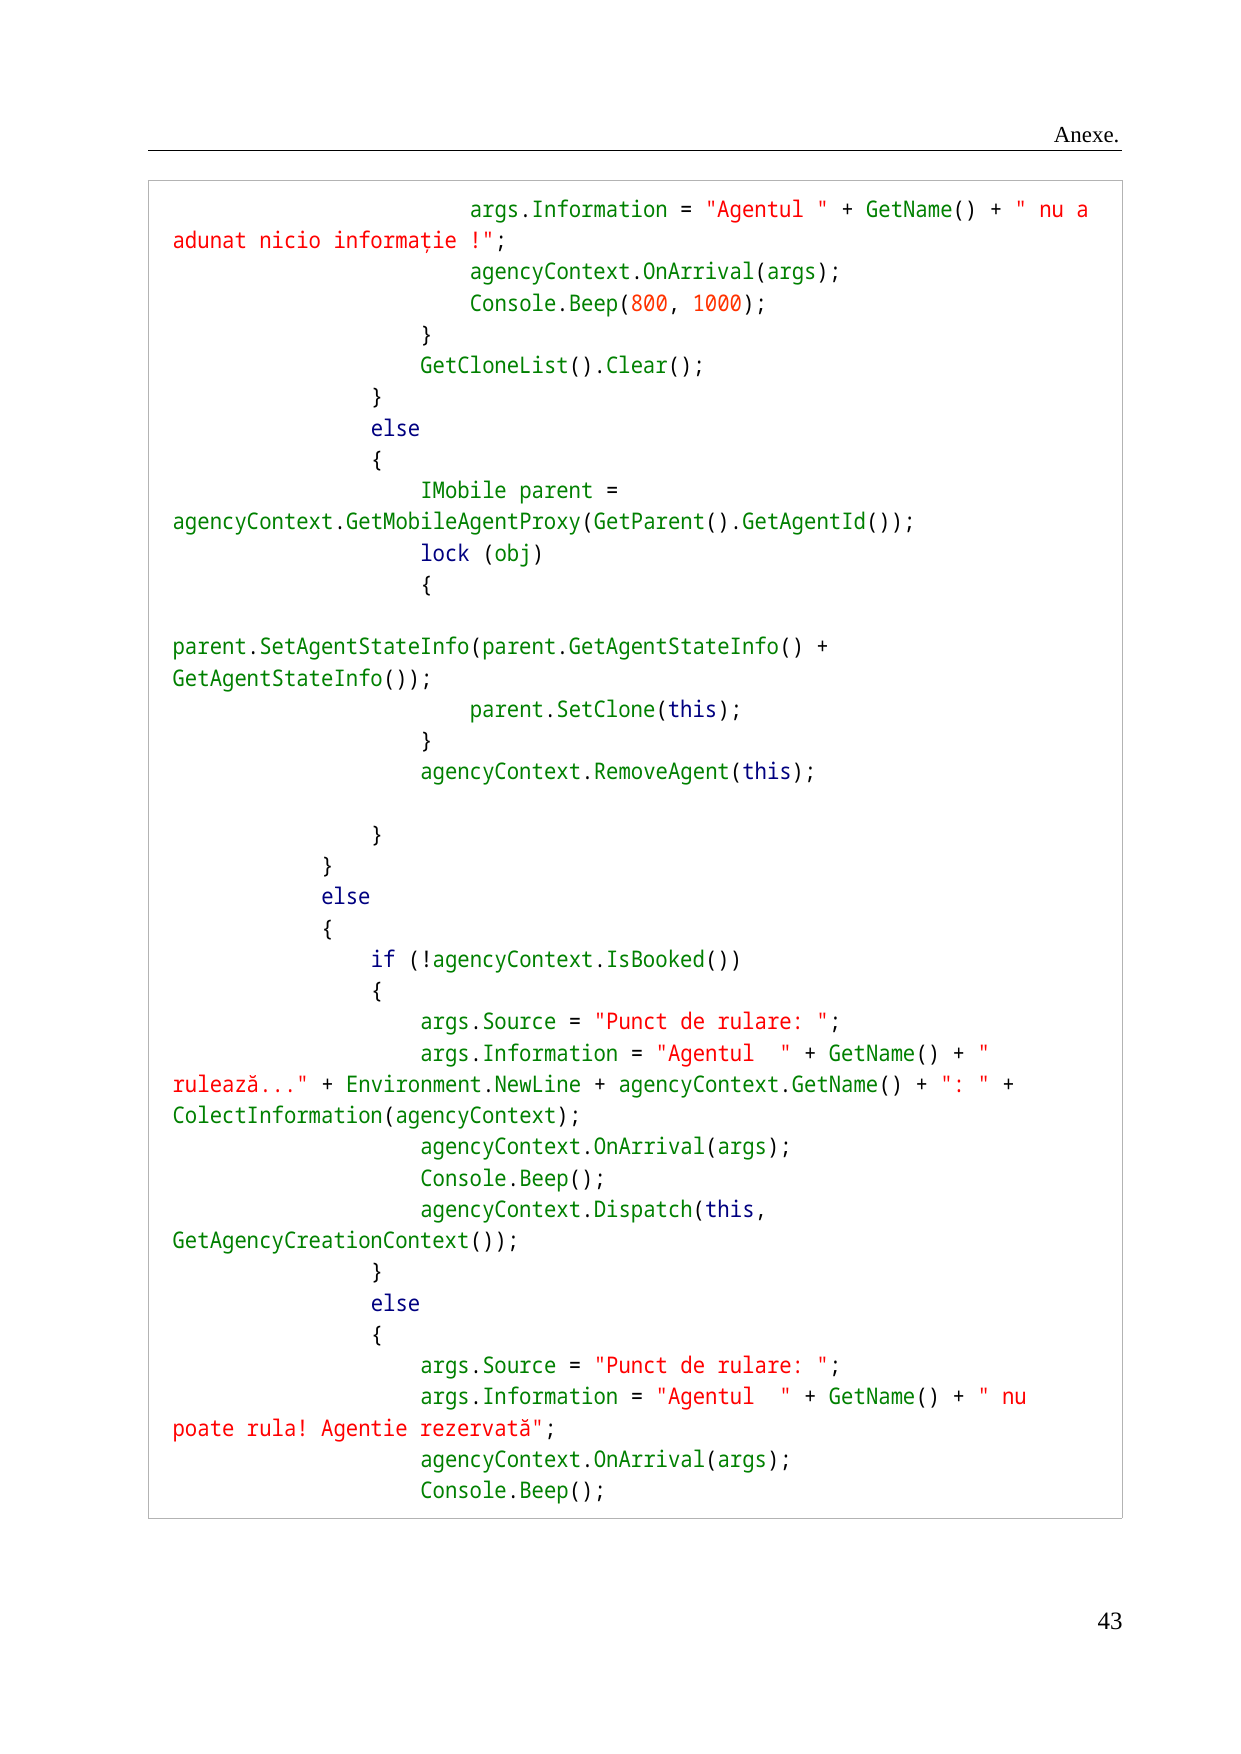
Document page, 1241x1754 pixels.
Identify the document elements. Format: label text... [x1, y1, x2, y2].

text { [149, 430, 1122, 461]
text args.Source = "Punct de rulare: "; [149, 993, 1122, 1024]
text GetCloneList().Clear(); [149, 336, 1122, 368]
text agencyContext.RemoveAgent(this); [149, 743, 1122, 786]
text Console.Beep(); [149, 1149, 1122, 1180]
text { [149, 899, 1122, 930]
text args.Information = "Agentul " + GetName() + " nu poate rula! Agentie rezervată"; [149, 1368, 1122, 1430]
text } [149, 711, 1122, 743]
text args.Information = "Agentul " + GetName() + " nu a adunat nicio informație !"; [149, 181, 1122, 243]
text agencyContext.OnArrival(args); [149, 243, 1122, 274]
text lock (obj) [149, 524, 1122, 555]
text } [149, 805, 1122, 836]
text Console.Beep(); [149, 1461, 1122, 1518]
text else [149, 868, 1122, 899]
text else [149, 399, 1122, 430]
text agencyContext.Dispatch(this, GetAgencyCreationContext()); [149, 1180, 1122, 1243]
text if (!agencyContext.IsBooked()) [149, 930, 1122, 961]
text agencyContext.OnArrival(args); [149, 1430, 1122, 1461]
text } [149, 305, 1122, 336]
text } [149, 836, 1122, 868]
text Console.Beep(800, 1000); [149, 274, 1122, 305]
text { [149, 1305, 1122, 1336]
text agencyContext.OnArrival(args); [149, 1118, 1122, 1149]
text args.Information = "Agentul " + GetName() + " rulează..." + Environment.NewLine + agencyContext.GetName() + ": " + ColectInformation(agencyContext); [149, 1024, 1122, 1118]
text args.Source = "Punct de rulare: "; [149, 1336, 1122, 1368]
text { [149, 961, 1122, 993]
text parent.SetClone(this); [149, 680, 1122, 711]
text { [149, 555, 1122, 586]
text else [149, 1274, 1122, 1305]
text } [149, 368, 1122, 399]
text } [149, 1243, 1122, 1274]
text parent.SetAgentStateInfo(parent.GetAgentStateInfo() + GetAgentStateInfo()); [149, 586, 1122, 680]
text IMobile parent = agencyContext.GetMobileAgentProxy(GetParent().GetAgentId()); [149, 461, 1122, 524]
